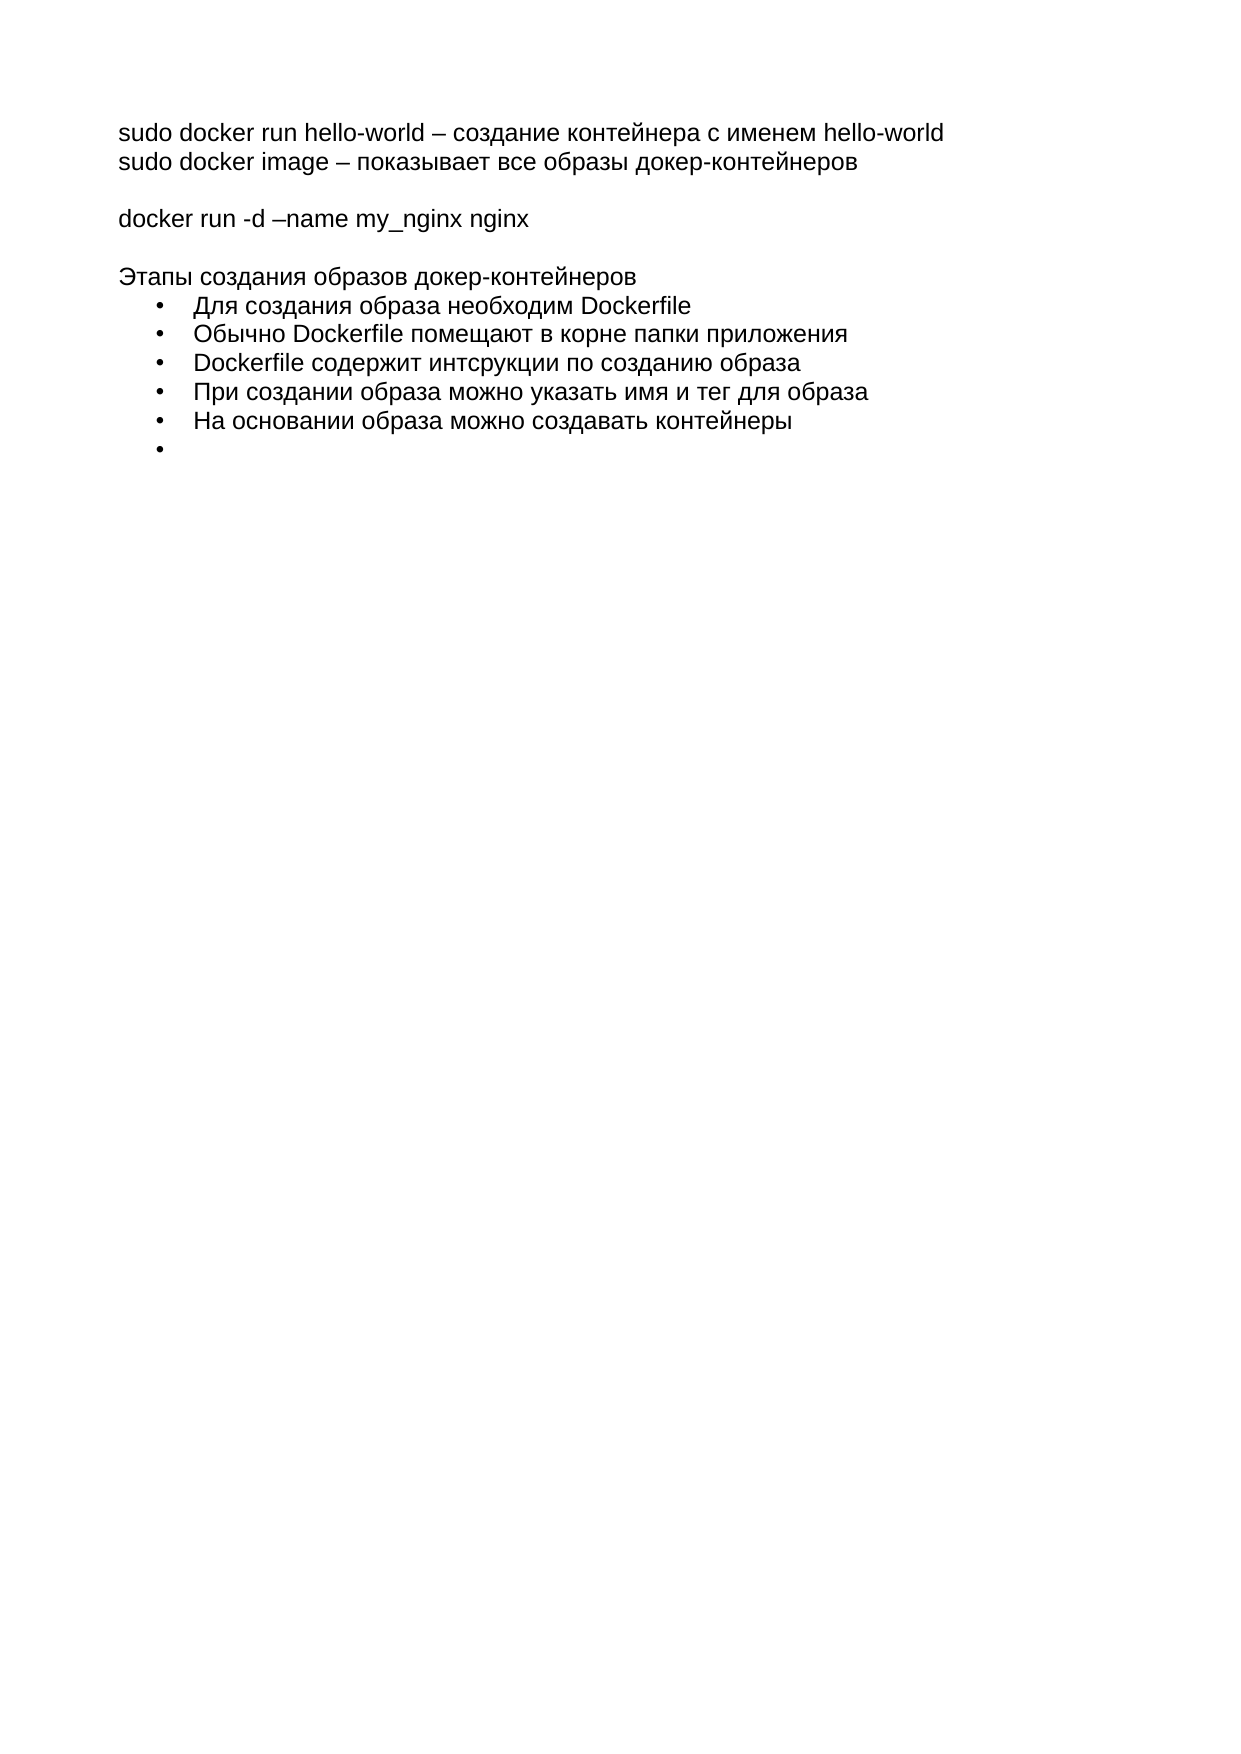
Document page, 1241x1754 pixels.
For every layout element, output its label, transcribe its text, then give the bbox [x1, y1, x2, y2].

list Обычно Dockerfile помещают в корне папки приложения [156, 319, 1122, 348]
list Для создания образа необходим Dockerfile [156, 291, 1122, 319]
text Этапы создания образов докер-контейнеров [118, 262, 1122, 291]
text docker run -d –name my_nginx nginx [118, 204, 1122, 233]
list При создании образа можно указать имя и тег для образа [156, 377, 1122, 406]
text sudo docker run hello-world – создание контейнера с именем hello-world [118, 118, 1122, 147]
list На основании образа можно создавать контейнеры [156, 406, 1122, 435]
list Dockerfile содержит интсрукции по созданию образа [156, 348, 1122, 377]
text sudo docker image – показывает все образы докер-контейнеров [118, 147, 1122, 176]
